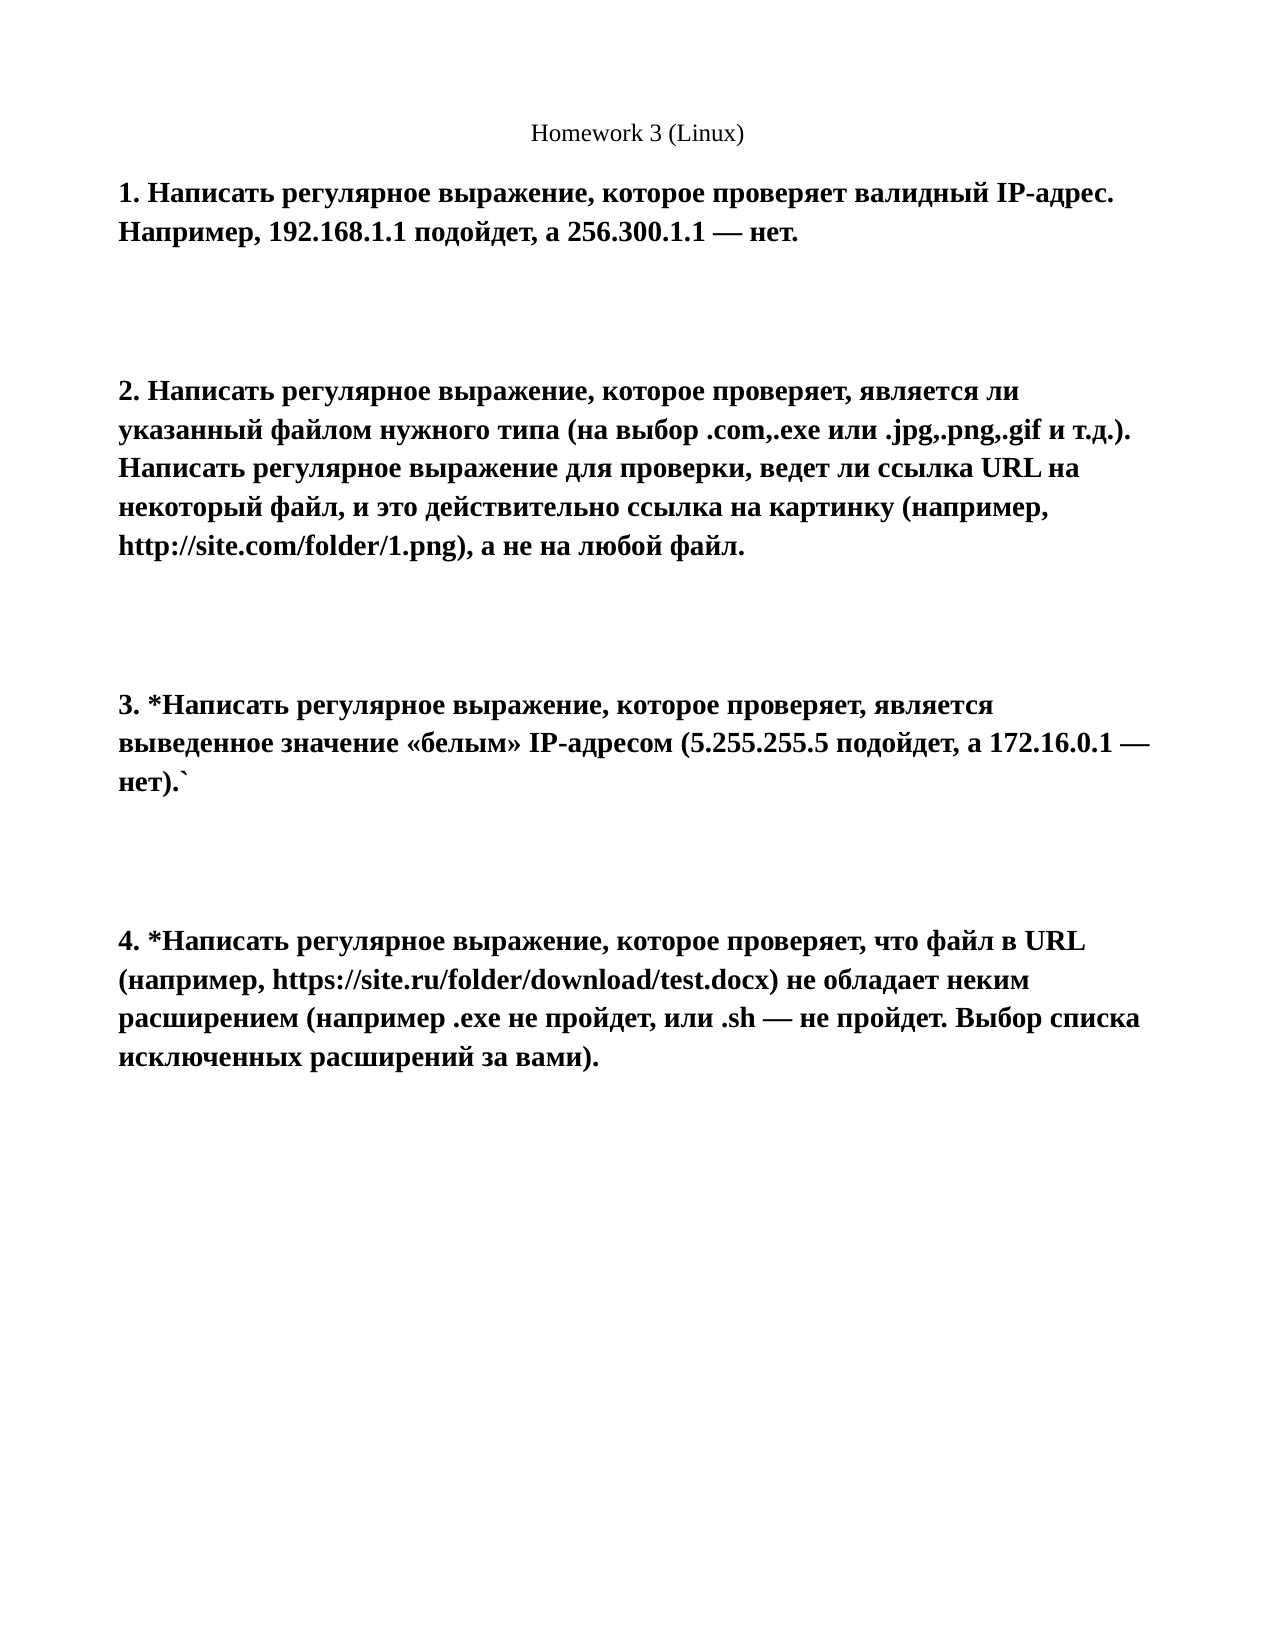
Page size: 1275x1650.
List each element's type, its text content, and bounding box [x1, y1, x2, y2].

text 4. *Написать регулярное выражение, которое проверяет, что файл в URL (например, https://site.ru/folder/download/test.docx) не обладает неким расширением (например .exe не пройдет, или .sh — не пройдет. Выбор списка исключенных расширений за вами). [118, 923, 1157, 1073]
text 1. Написать регулярное выражение, которое проверяет валидный IP-адрес. Например, 192.168.1.1 подойдет, а 256.300.1.1 — нет. [118, 176, 1157, 248]
text 3. *Написать регулярное выражение, которое проверяет, является выведенное значение «белым» IP-адресом (5.255.255.5 подойдет, а 172.16.0.1 — нет).` [118, 687, 1157, 798]
text 2. Написать регулярное выражение, которое проверяет, является ли указанный файлом нужного типа (на выбор .com,.exe или .jpg,.png,.gif и т.д.). Написать регулярное выражение для проверки, ведет ли ссылка URL на некоторый файл, и это действительно ссылка на картинку (например, http://site.com/folder/1.png), а не на любой файл. [118, 373, 1157, 561]
text Homework 3 (Linux) [118, 118, 1157, 147]
